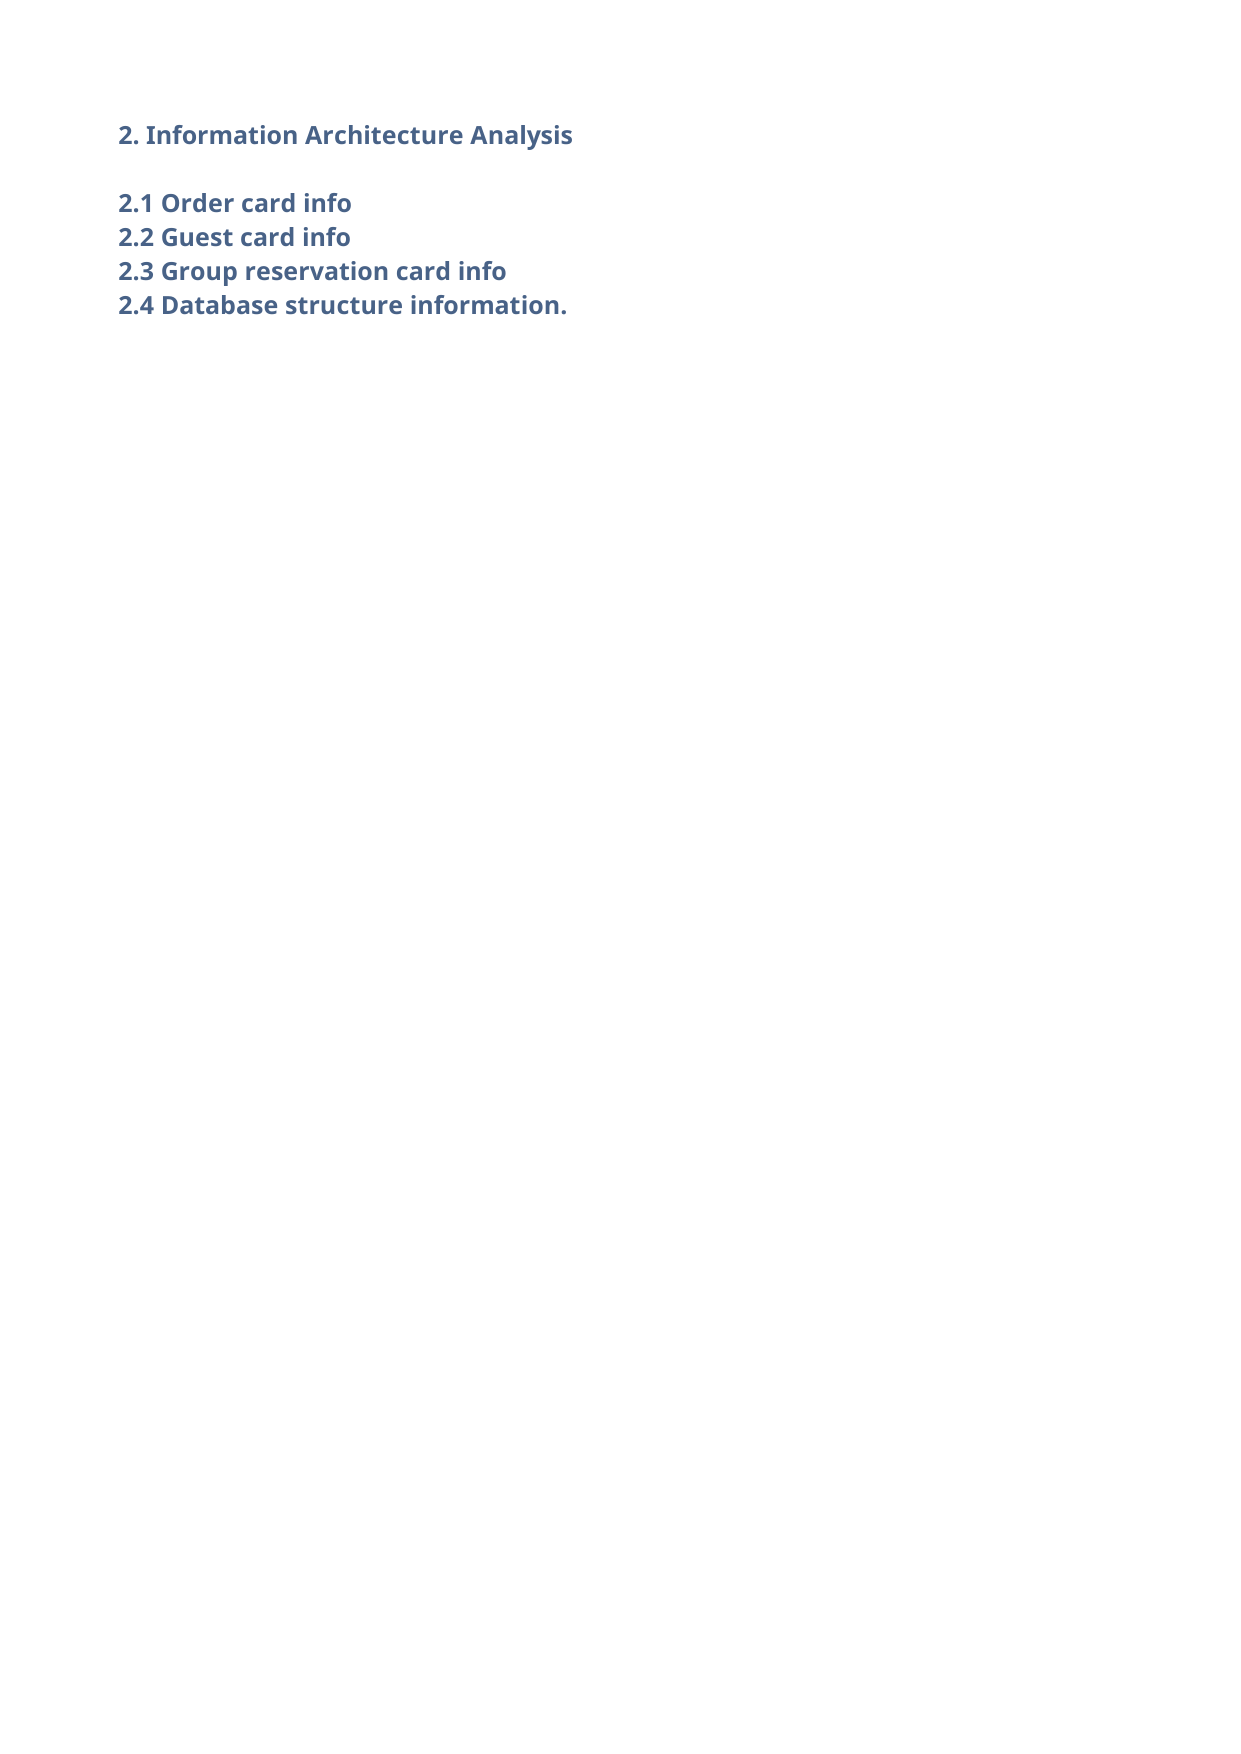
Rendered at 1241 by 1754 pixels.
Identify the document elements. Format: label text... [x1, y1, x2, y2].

text 2.2 Guest card info [118, 220, 1122, 254]
text 2.3 Group reservation card info [118, 254, 1122, 288]
text 2. Information Architecture Analysis [118, 118, 1122, 152]
text 2.1 Order card info [118, 186, 1122, 220]
text 2.4 Database structure information. [118, 288, 1122, 322]
